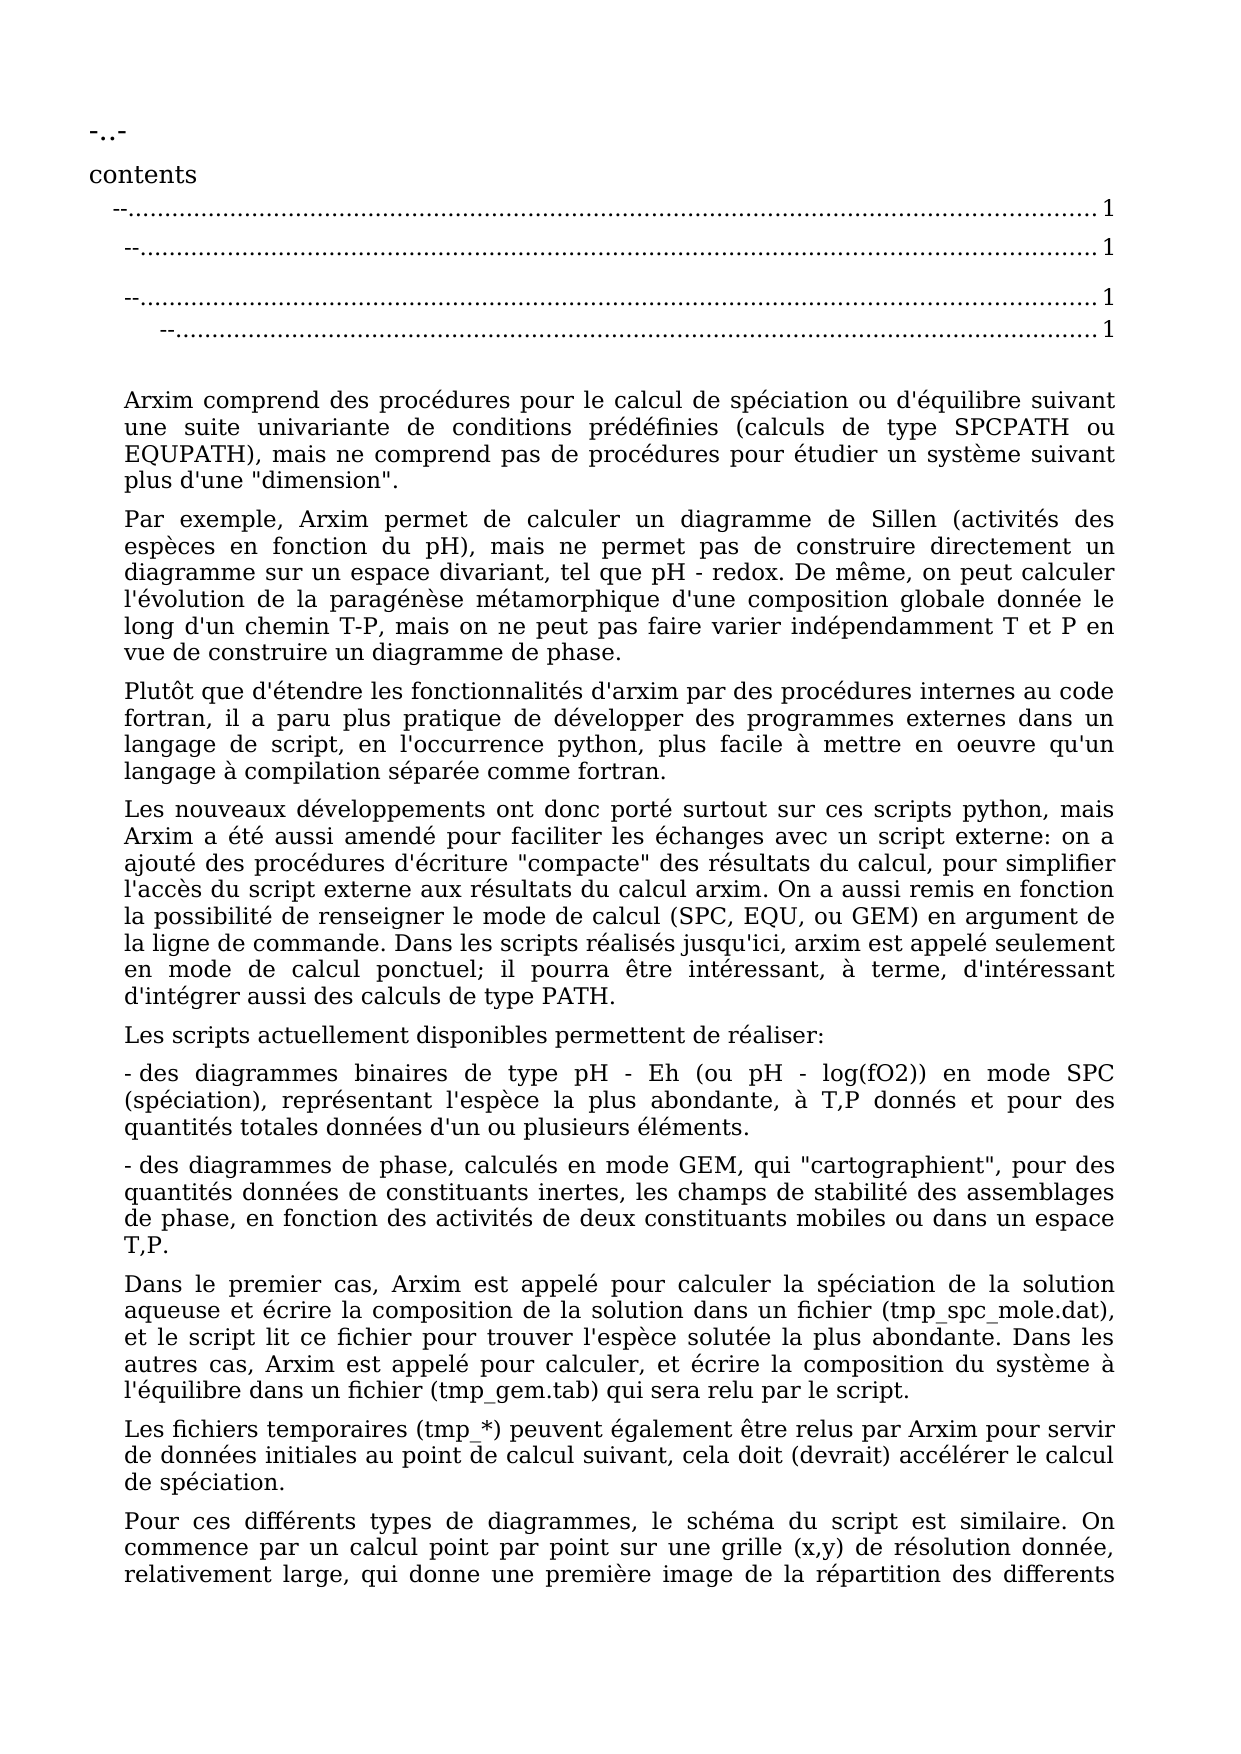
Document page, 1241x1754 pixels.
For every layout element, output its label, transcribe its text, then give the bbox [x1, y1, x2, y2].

text -- 1 [124, 234, 1116, 260]
text - des diagrammes de phase, calculés en mode GEM, qui "cartographient", pour des quantités données de constituants inertes, les champs de stabilité des assemblages de phase, en fonction des activités de deux constituants mobiles ou dans un espace T,P. [124, 1152, 1116, 1259]
subtitle -..- [88, 113, 1152, 147]
text -- 1 [124, 284, 1116, 311]
text Par exemple, Arxim permet de calculer un diagramme de Sillen (activités des espèces en fonction du pH), mais ne permet pas de construire directement un diagramme sur un espace divariant, tel que pH - redox. De même, on peut calculer l'évolution de la paragénèse métamorphique d'une composition globale donnée le long d'un chemin T-P, mais on ne peut pas faire varier indépendamment T et P en vue de construire un diagramme de phase. [124, 506, 1116, 666]
text Dans le premier cas, Arxim est appelé pour calculer la spéciation de la solution aqueuse et écrire la composition de la solution dans un fichier (tmp_spc_mole.dat), et le script lit ce fichier pour trouver l'espèce solutée la plus abondante. Dans les autres cas, Arxim est appelé pour calculer, et écrire la composition du système à l'équilibre dans un fichier (tmp_gem.tab) qui sera relu par le script. [124, 1271, 1116, 1404]
text Arxim comprend des procédures pour le calcul de spéciation ou d'équilibre suivant une suite univariante de conditions prédéfinies (calculs de type SPCPATH ou EQUPATH), mais ne comprend pas de procédures pour étudier un système suivant plus d'une "dimension". [124, 388, 1116, 494]
text -- 1 [159, 317, 1116, 343]
subtitle contents [88, 160, 1152, 189]
text Plutôt que d'étendre les fonctionnalités d'arxim par des procédures internes au code fortran, il a paru plus pratique de développer des programmes externes dans un langage de script, en l'occurrence python, plus facile à mettre en oeuvre qu'un langage à compilation séparée comme fortran. [124, 678, 1116, 785]
text Pour ces différents types de diagrammes, le schéma du script est similaire. On commence par un calcul point par point sur une grille (x,y) de résolution donnée, relativement large, qui donne une première image de la répartition des differents [124, 1508, 1116, 1588]
text Les nouveaux développements ont donc porté surtout sur ces scripts python, mais Arxim a été aussi amendé pour faciliter les échanges avec un script externe: on a ajouté des procédures d'écriture "compacte" des résultats du calcul, pour simplifier l'accès du script externe aux résultats du calcul arxim. On a aussi remis en fonction la possibilité de renseigner le mode de calcul (SPC, EQU, ou GEM) en argument de la ligne de commande. Dans les scripts réalisés jusqu'ici, arxim est appelé seulement en mode de calcul ponctuel; il pourra être intéressant, à terme, d'intéressant d'intégrer aussi des calculs de type PATH. [124, 797, 1116, 1010]
text Les fichiers temporaires (tmp_*) peuvent également être relus par Arxim pour servir de données initiales au point de calcul suivant, cela doit (devrait) accélérer le calcul de spéciation. [124, 1416, 1116, 1496]
text Les scripts actuellement disponibles permettent de réaliser: [124, 1022, 1116, 1048]
text - des diagrammes binaires de type pH - Eh (ou pH - log(fO2)) en mode SPC (spéciation), représentant l'espèce la plus abondante, à T,P donnés et pour des quantités totales données d'un ou plusieurs éléments. [124, 1060, 1116, 1140]
text -- 1 [112, 195, 1116, 222]
